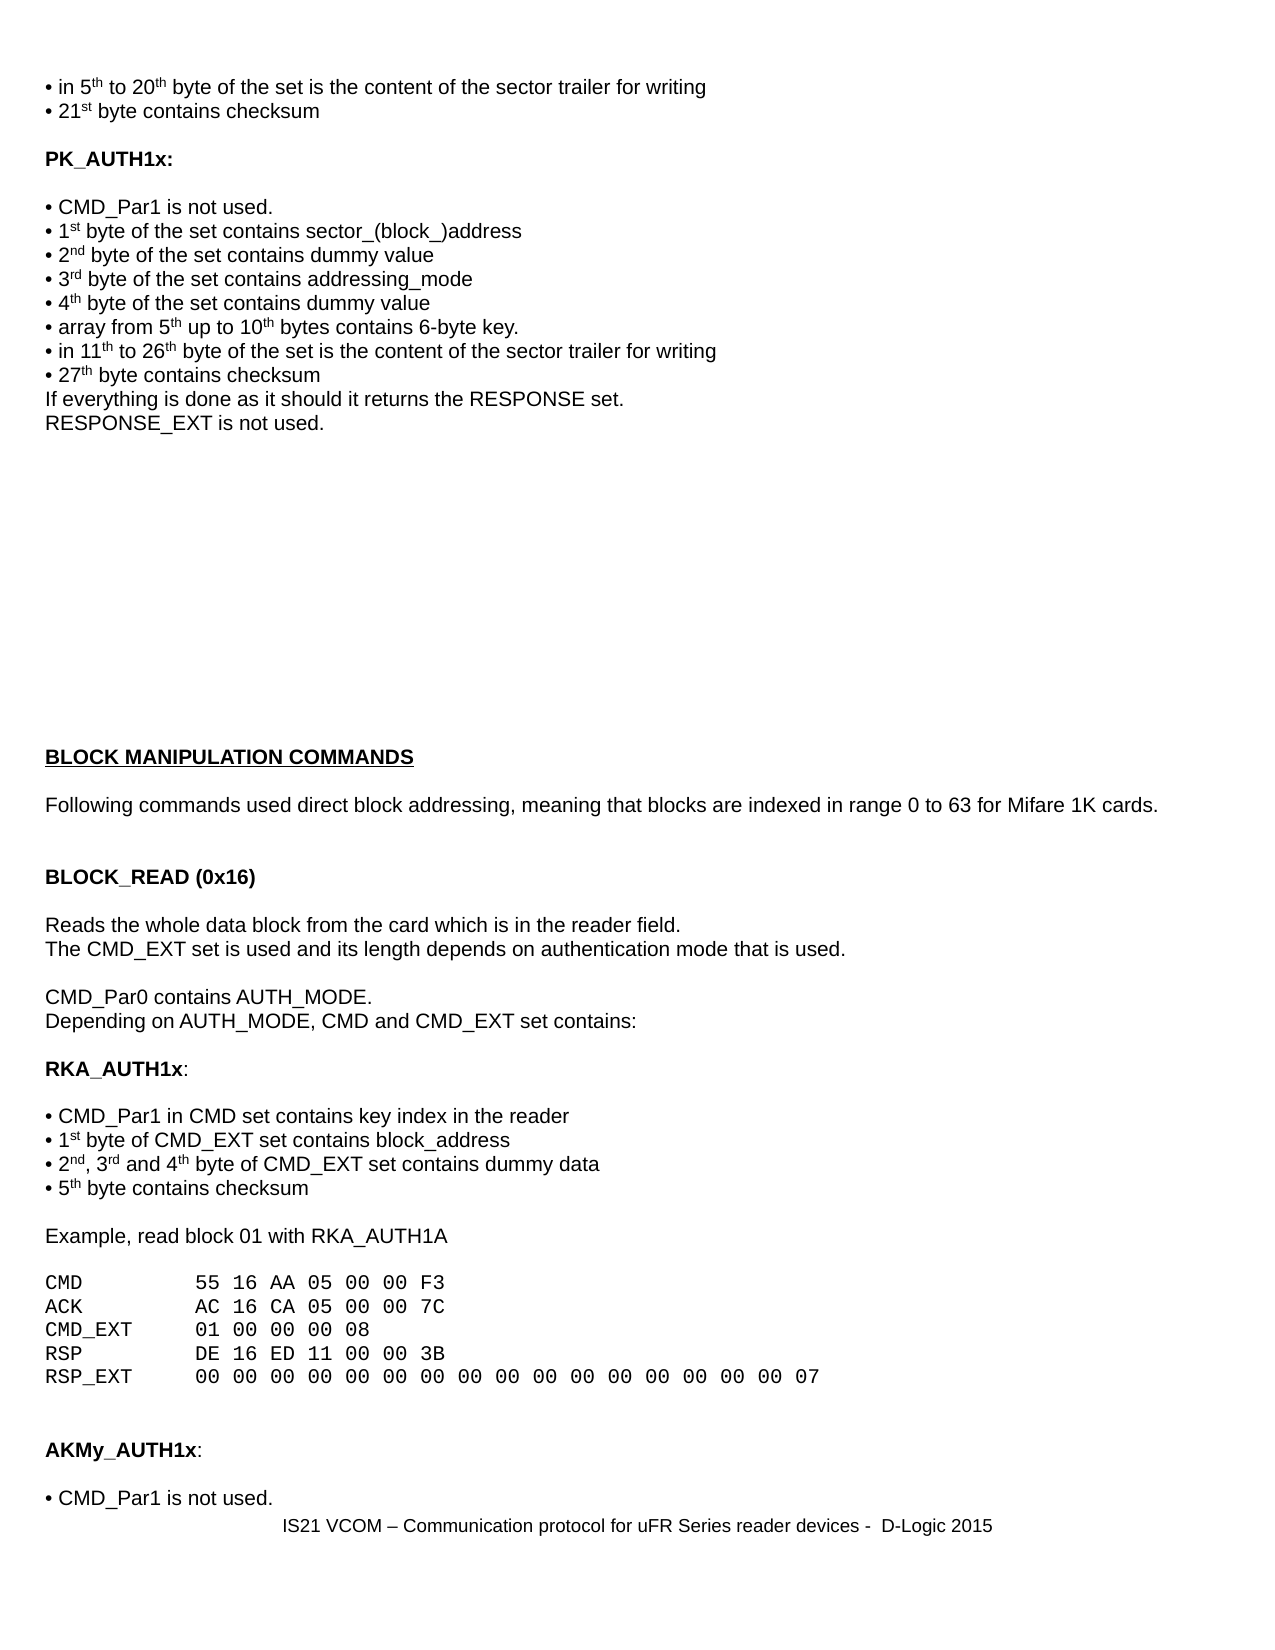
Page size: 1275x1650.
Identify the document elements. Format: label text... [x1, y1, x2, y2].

text • in 5th to 20th byte of the set is the content of the sector trailer for writing [45, 75, 1230, 99]
text RESPONSE_EXT is not used. [45, 410, 1230, 434]
text Following commands used direct block addressing, meaning that blocks are indexed in range 0 to 63 for Mifare 1K cards. [45, 793, 1230, 817]
text • 4th byte of the set contains dummy value [45, 291, 1230, 314]
text • CMD_Par1 is not used. [45, 1486, 1230, 1510]
text • in 11th to 26th byte of the set is the content of the sector trailer for writing [45, 338, 1230, 362]
text Example, read block 01 with RKA_AUTH1A [45, 1224, 1230, 1248]
text CMD_EXT 01 00 00 00 08 [45, 1319, 1230, 1343]
text • 3rd byte of the set contains addressing_mode [45, 267, 1230, 291]
text • 5th byte contains checksum [45, 1176, 1230, 1200]
text RSP_EXT 00 00 00 00 00 00 00 00 00 00 00 00 00 00 00 00 07 [45, 1367, 1230, 1390]
text If everything is done as it should it returns the RESPONSE set. [45, 386, 1230, 410]
text RSP DE 16 ED 11 00 00 3B [45, 1343, 1230, 1367]
text BLOCK_READ (0x16) [45, 865, 1230, 889]
text • 1st byte of CMD_EXT set contains block_address [45, 1128, 1230, 1152]
text • 1st byte of the set contains sector_(block_)address [45, 219, 1230, 243]
text Depending on AUTH_MODE, CMD and CMD_EXT set contains: [45, 1008, 1230, 1032]
text • 2nd byte of the set contains dummy value [45, 243, 1230, 267]
text The CMD_EXT set is used and its length depends on authentication mode that is used. [45, 937, 1230, 961]
text RKA_AUTH1x: [45, 1056, 1230, 1080]
text • CMD_Par1 in CMD set contains key index in the reader [45, 1104, 1230, 1128]
text • array from 5th up to 10th bytes contains 6-byte key. [45, 314, 1230, 338]
text CMD 55 16 AA 05 00 00 F3 [45, 1272, 1230, 1296]
text • 2nd, 3rd and 4th byte of CMD_EXT set contains dummy data [45, 1152, 1230, 1176]
text • CMD_Par1 is not used. [45, 195, 1230, 219]
text AKMy_AUTH1x: [45, 1438, 1230, 1462]
text PK_AUTH1x: [45, 147, 1230, 171]
text • 27th byte contains checksum [45, 362, 1230, 386]
text Reads the whole data block from the card which is in the reader field. [45, 913, 1230, 937]
text BLOCK MANIPULATION COMMANDS [45, 745, 1230, 769]
text • 21st byte contains checksum [45, 99, 1230, 123]
text ACK AC 16 CA 05 00 00 7C [45, 1296, 1230, 1319]
text CMD_Par0 contains AUTH_MODE. [45, 984, 1230, 1008]
